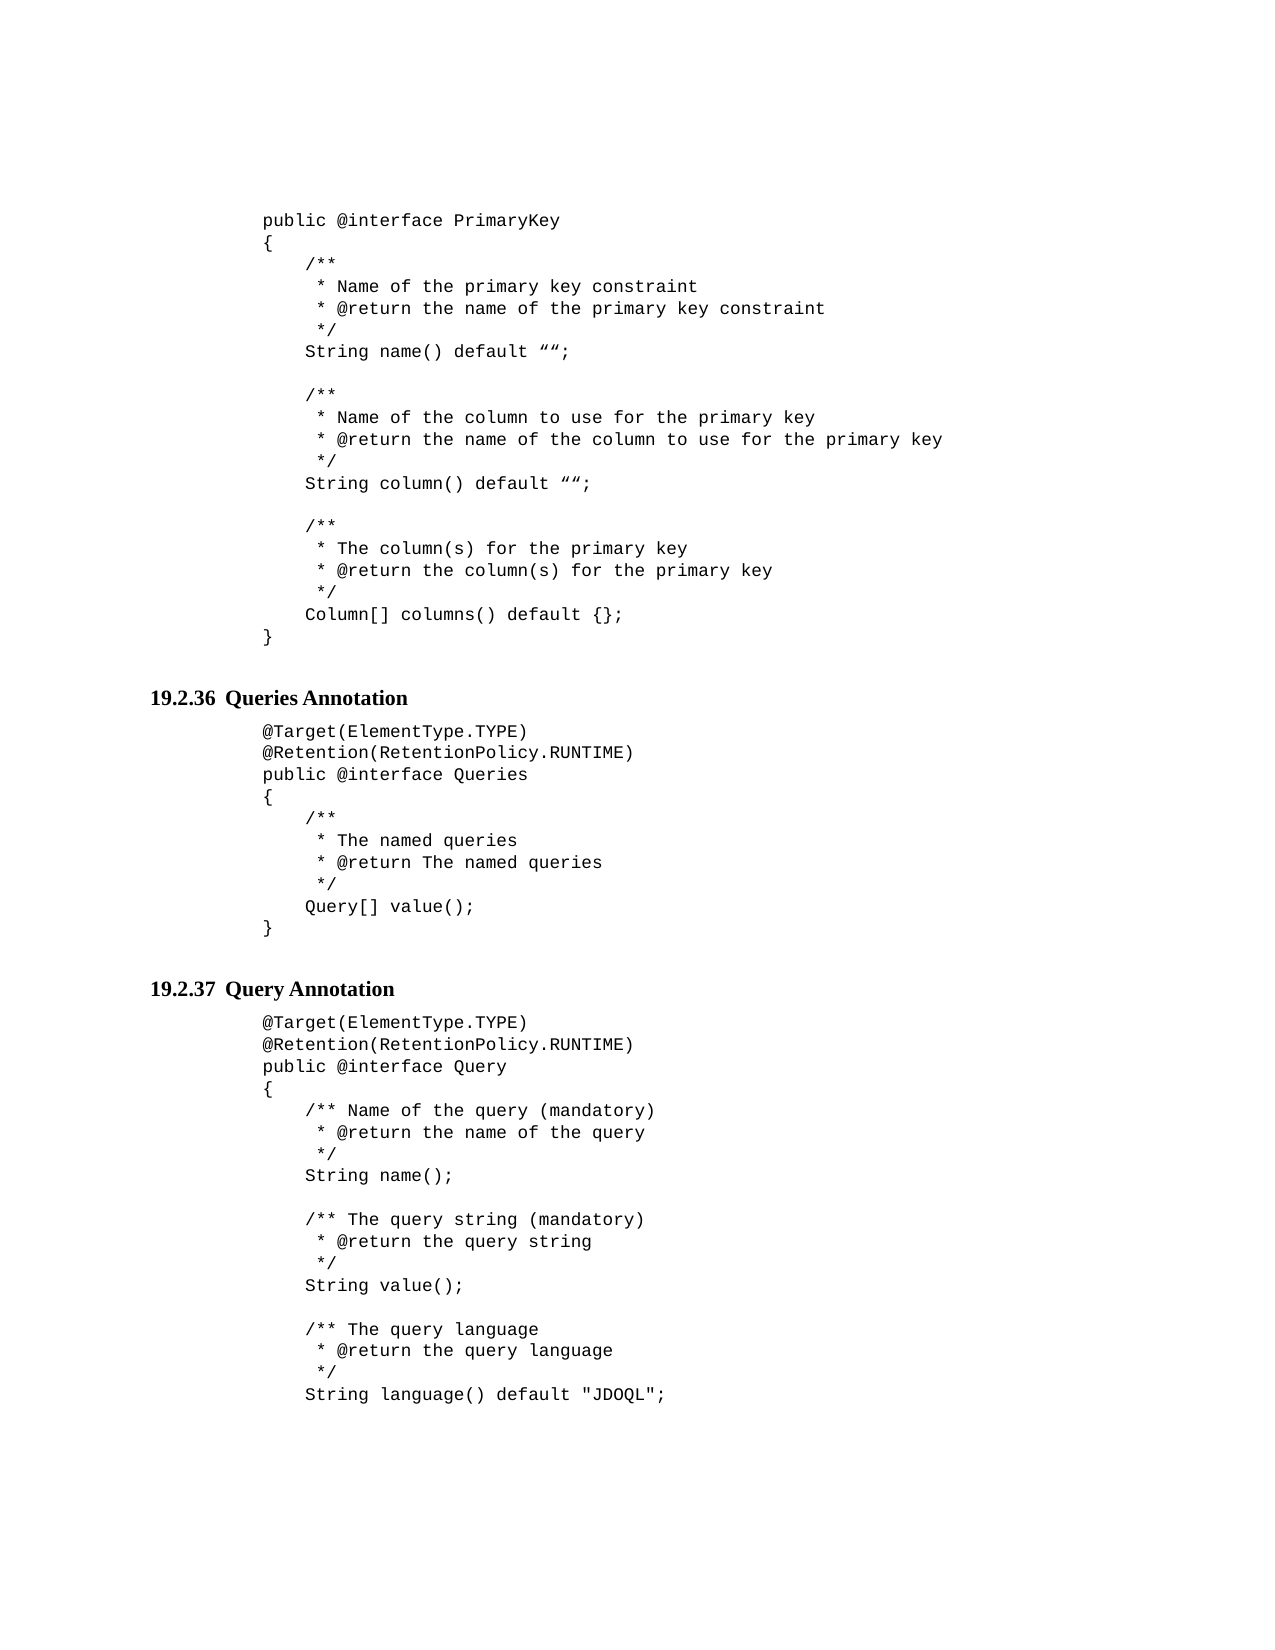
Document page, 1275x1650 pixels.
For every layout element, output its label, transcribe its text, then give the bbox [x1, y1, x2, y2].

text { [262, 232, 1125, 254]
text @Retention(RetentionPolicy.RUNTIME) [262, 1034, 1125, 1056]
text /** [262, 808, 1125, 830]
text */ [262, 1143, 1125, 1165]
text */ [262, 873, 1125, 895]
text @Target(ElementType.TYPE) [262, 1012, 1125, 1034]
text * @return the name of the column to use for the primary key [262, 429, 1125, 451]
text } [262, 626, 1125, 647]
text * @return the name of the primary key constraint [262, 297, 1125, 319]
text /** [262, 516, 1125, 538]
text */ [262, 582, 1125, 604]
text Column[] columns() default {}; [262, 604, 1125, 626]
text { [262, 1078, 1125, 1099]
text /** The query string (mandatory) [262, 1209, 1125, 1231]
text * @return the column(s) for the primary key [262, 560, 1125, 582]
text String value(); [262, 1274, 1125, 1296]
text @Retention(RetentionPolicy.RUNTIME) [262, 742, 1125, 764]
text * @return the query string [262, 1231, 1125, 1253]
text * @return The named queries [262, 852, 1125, 873]
text public @interface PrimaryKey [262, 210, 1125, 232]
text @Target(ElementType.TYPE) [262, 720, 1125, 742]
text * @return the query language [262, 1340, 1125, 1362]
text String column() default ““; [262, 472, 1125, 494]
text public @interface Queries [262, 764, 1125, 786]
text * The column(s) for the primary key [262, 538, 1125, 560]
text } [262, 917, 1125, 939]
text * @return the name of the query [262, 1121, 1125, 1143]
text /** Name of the query (mandatory) [262, 1099, 1125, 1121]
text */ [262, 451, 1125, 472]
text String name() default ““; [262, 341, 1125, 363]
subtitle Queries Annotation [150, 684, 1125, 710]
text /** [262, 254, 1125, 276]
subtitle Query Annotation [150, 976, 1125, 1002]
text * Name of the column to use for the primary key [262, 407, 1125, 429]
text */ [262, 319, 1125, 341]
text * The named queries [262, 830, 1125, 852]
text public @interface Query [262, 1056, 1125, 1078]
text /** The query language [262, 1318, 1125, 1340]
text */ [262, 1362, 1125, 1384]
text String name(); [262, 1165, 1125, 1187]
text /** [262, 385, 1125, 407]
text { [262, 786, 1125, 808]
text Query[] value(); [262, 895, 1125, 917]
text String language() default "JDOQL"; [262, 1384, 1125, 1406]
text */ [262, 1253, 1125, 1274]
text * Name of the primary key constraint [262, 276, 1125, 297]
